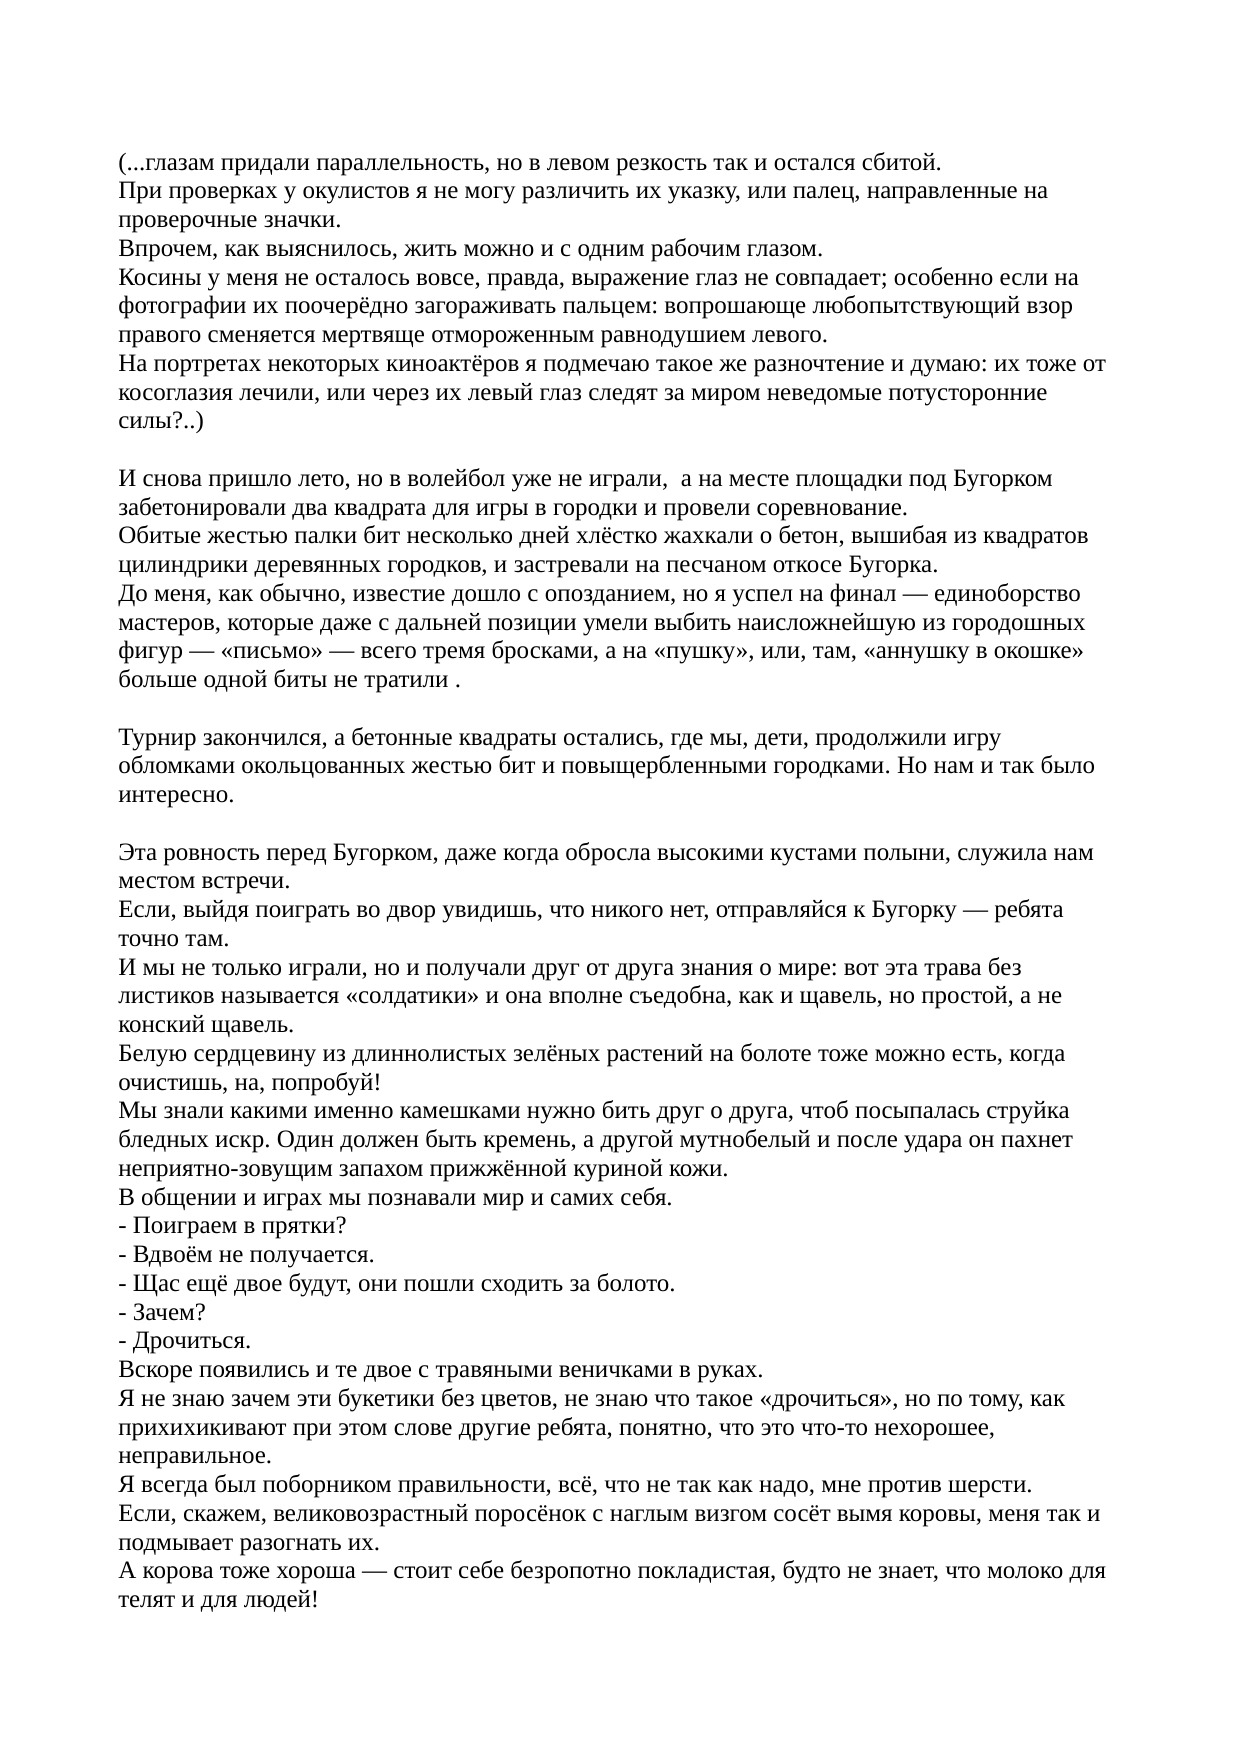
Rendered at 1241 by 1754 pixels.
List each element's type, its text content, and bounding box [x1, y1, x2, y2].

text Я не знаю зачем эти букетики без цветов, не знаю что такое «дрочиться», но по тому, как прихихикивают при этом слове другие ребята, понятно, что это что-то нехорошее, неправильное. [118, 1383, 1122, 1469]
text Белую сердцевину из длиннолистых зелёных растений на болоте тоже можно есть, когда очистишь, на, попробуй! [118, 1038, 1122, 1096]
text На портретах некоторых киноактёров я подмечаю такое же разночтение и думаю: их тоже от косоглазия лечили, или через их левый глаз следят за миром неведомые потусторонние силы?..) [118, 348, 1122, 434]
text В общении и играх мы познавали мир и самих себя. [118, 1182, 1122, 1211]
text И мы не только играли, но и получали друг от друга знания о мире: вот эта трава без листиков называется «солдатики» и она вполне съедобна, как и щавель, но простой, а не конский щавель. [118, 952, 1122, 1038]
text Я всегда был поборником правильности, всё, что не так как надо, мне против шерсти. [118, 1469, 1122, 1498]
text И снова пришло лето, но в волейбол уже не играли, а на месте площадки под Бугорком забетонировали два квадрата для игры в городки и провели соревнование. [118, 463, 1122, 521]
text До меня, как обычно, известие дошло с опозданием, но я успел на финал — единоборство мастеров, которые даже с дальней позиции умели выбить наисложнейшую из городошных фигур — «письмо» — всего тремя бросками, а на «пушку», или, там, «аннушку в окошке» больше одной биты не тратили . [118, 578, 1122, 693]
text - Вдвоём не получается. [118, 1239, 1122, 1268]
text Обитые жестью палки бит несколько дней хлёстко жахкали о бетон, вышибая из квадратов цилиндрики деревянных городков, и застревали на песчаном откосе Бугорка. [118, 521, 1122, 578]
text - Дрочиться. [118, 1326, 1122, 1354]
text Впрочем, как выяснилось, жить можно и с одним рабочим глазом. [118, 233, 1122, 262]
text - Зачем? [118, 1297, 1122, 1326]
text При проверках у окулистов я не могу различить их указку, или палец, направленные на проверочные значки. [118, 176, 1122, 233]
text Мы знали какими именно камешками нужно бить друг о друга, чтоб посыпалась струйка бледных искр. Один должен быть кремень, а другой мутнобелый и после удара он пахнет неприятно-зовущим запахом прижжённой куриной кожи. [118, 1096, 1122, 1182]
text Косины у меня не осталось вовсе, правда, выражение глаз не совпадает; особенно если на фотографии их поочерёдно загораживать пальцем: вопрошающе любопытствующий взор правого сменяется мертвяще отмороженным равнодушием левого. [118, 262, 1122, 348]
text (...глазам придали параллельность, но в левом резкость так и остался сбитой. [118, 147, 1122, 176]
text - Щас ещё двое будут, они пошли сходить за болото. [118, 1268, 1122, 1297]
text Турнир закончился, а бетонные квадраты остались, где мы, дети, продолжили игру обломками окольцованных жестью бит и повыщербленными городками. Но нам и так было интересно. [118, 722, 1122, 808]
text А корова тоже хороша — стоит себе безропотно покладистая, будто не знает, что молоко для телят и для людей! [118, 1556, 1122, 1613]
text Если, скажем, великовозрастный поросёнок с наглым визгом сосёт вымя коровы, меня так и подмывает разогнать их. [118, 1498, 1122, 1556]
text - Поиграем в прятки? [118, 1211, 1122, 1239]
text Эта ровность перед Бугорком, даже когда обросла высокими кустами полыни, служила нам местом встречи. [118, 837, 1122, 894]
text Вскоре появились и те двое с травяными веничками в руках. [118, 1354, 1122, 1383]
text Если, выйдя поиграть во двор увидишь, что никого нет, отправляйся к Бугорку — ребята точно там. [118, 894, 1122, 952]
